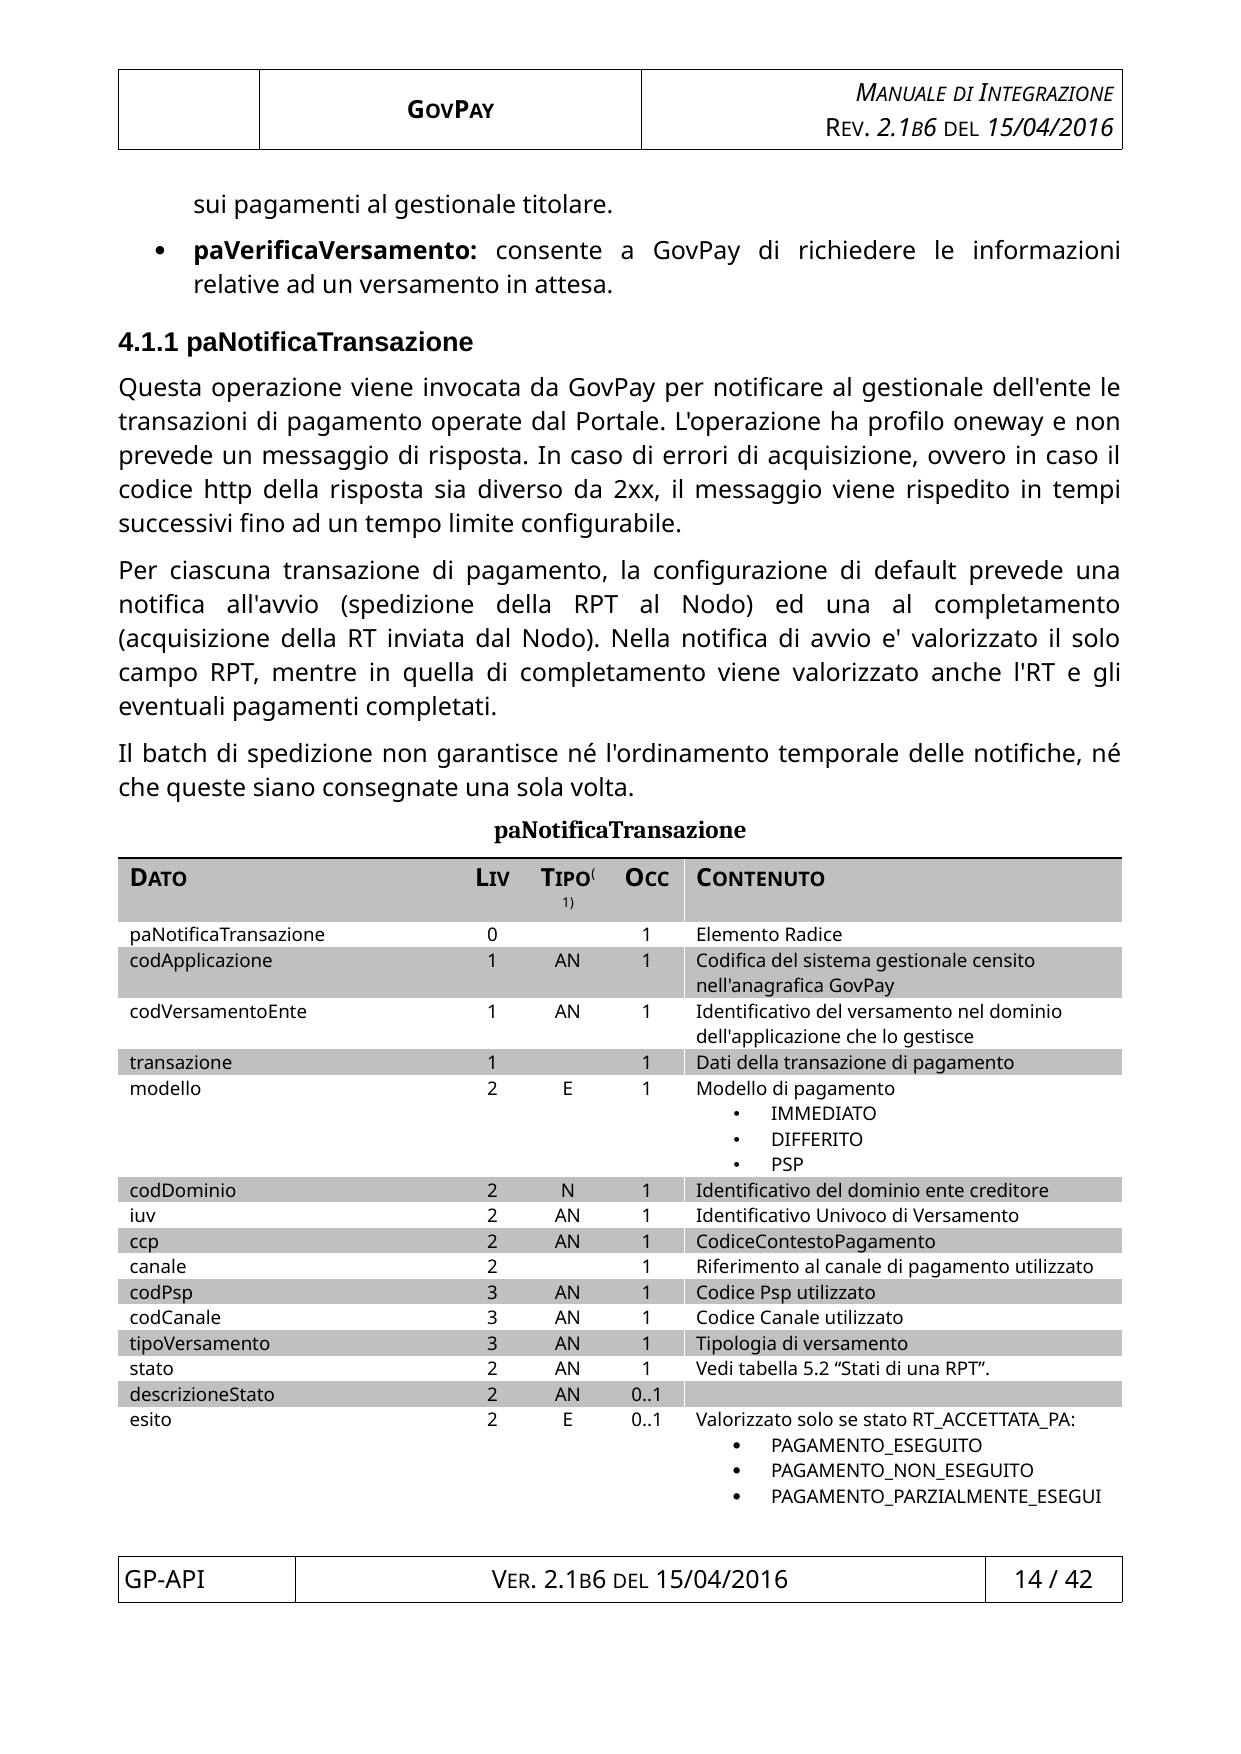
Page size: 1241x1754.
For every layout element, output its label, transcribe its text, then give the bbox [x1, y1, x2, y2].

table_cell 1 [609, 1075, 684, 1177]
table_cell AN [526, 1330, 609, 1356]
table_cell 1 [458, 998, 526, 1049]
table_cell [526, 922, 609, 947]
table_cell 1 [609, 922, 684, 947]
table_cell 1 [609, 1228, 684, 1253]
table_cell Identificativo Univoco di Versamento [685, 1203, 1122, 1228]
table_cell Codice Canale utilizzato [685, 1305, 1122, 1330]
table_cell [526, 1254, 609, 1279]
table_cell 2 [458, 1203, 526, 1228]
table_cell N [526, 1177, 609, 1202]
table_cell Vedi tabella 5.2 “Stati di una RPT”. [685, 1356, 1122, 1381]
table_cell Codifica del sistema gestionale censito nell'anagrafica GovPay [685, 947, 1122, 998]
table_cell 0..1 [609, 1381, 684, 1407]
table_cell 3 [458, 1279, 526, 1304]
table_cell 1 [458, 1049, 526, 1075]
table_cell ccp [118, 1228, 458, 1253]
table_cell AN [526, 998, 609, 1049]
table_cell 1 [609, 1254, 684, 1279]
table_cell 1 [609, 947, 684, 998]
table_cell Riferimento al canale di pagamento utilizzato [685, 1254, 1122, 1279]
text Per ciascuna transazione di pagamento, la configurazione di default prevede una notifica all'avvio (spedizione della RPT al Nodo) ed una al completamento (acquisizione della RT inviata dal Nodo). Nella notifica di avvio e' valorizzato il solo campo RPT, mentre in quella di completamento viene valorizzato anche l'RT e gli eventuali pagamenti completati. [118, 552, 1122, 723]
table_cell 1 [609, 1279, 684, 1304]
table_cell AN [526, 1356, 609, 1381]
table_cell 0..1 [609, 1407, 684, 1509]
table_cell E [526, 1407, 609, 1509]
table_cell Identificativo del dominio ente creditore [685, 1177, 1122, 1202]
table_cell 0 [458, 922, 526, 947]
table_cell codDominio [118, 1177, 458, 1202]
table_cell 1 [609, 1330, 684, 1356]
text Il batch di spedizione non garantisce né l'ordinamento temporale delle notifiche, né che queste siano consegnate una sola volta. [118, 735, 1122, 803]
table_cell Elemento Radice [685, 922, 1122, 947]
table_header paNotificaTransazione [118, 816, 1122, 857]
table_cell E [526, 1075, 609, 1177]
table_cell 1 [458, 947, 526, 998]
table_cell AN [526, 1305, 609, 1330]
table_cell Contenuto [685, 859, 1122, 922]
table_cell 2 [458, 1177, 526, 1202]
table_cell paNotificaTransazione [118, 922, 458, 947]
table_cell AN [526, 1381, 609, 1407]
text Questa operazione viene invocata da GovPay per notificare al gestionale dell'ente le transazioni di pagamento operate dal Portale. L'operazione ha profilo oneway e non prevede un messaggio di risposta. In caso di errori di acquisizione, ovvero in caso il codice http della risposta sia diverso da 2xx, il messaggio viene rispedito in tempi successivi fino ad un tempo limite configurabile. [118, 370, 1122, 540]
table_cell Dato [118, 859, 458, 922]
table_cell AN [526, 1203, 609, 1228]
table_cell Tipo(1) [526, 859, 609, 922]
table_cell transazione [118, 1049, 458, 1075]
table_cell Codice Psp utilizzato [685, 1279, 1122, 1304]
table_cell Modello di pagamento IMMEDIATO DIFFERITO PSP [685, 1075, 1122, 1177]
table_cell codCanale [118, 1305, 458, 1330]
table_cell 3 [458, 1305, 526, 1330]
table_cell 3 [458, 1330, 526, 1356]
table_cell descrizioneStato [118, 1381, 458, 1407]
table_cell 2 [458, 1075, 526, 1177]
table_cell esito [118, 1407, 458, 1509]
table_cell 1 [609, 998, 684, 1049]
table_cell AN [526, 1228, 609, 1253]
table_cell 1 [609, 1203, 684, 1228]
table_cell Identificativo del versamento nel dominio dell'applicazione che lo gestisce [685, 998, 1122, 1049]
subtitle paNotificaTransazione [118, 326, 1122, 357]
table_cell Dati della transazione di pagamento [685, 1049, 1122, 1075]
table_cell Valorizzato solo se stato RT_ACCETTATA_PA: PAGAMENTO_ESEGUITO PAGAMENTO_NON_ESEGUITO PAGAMENTO_PARZIALMENTE_ESEGUITO DECORRENZA_TERMINI DECORRENZA_TERMINI_PARZIALE [685, 1407, 1122, 1509]
table_cell Occ [609, 859, 684, 922]
table_cell canale [118, 1254, 458, 1279]
table_cell 2 [458, 1254, 526, 1279]
table_cell AN [526, 947, 609, 998]
table_cell 2 [458, 1356, 526, 1381]
table_cell 2 [458, 1381, 526, 1407]
table_cell iuv [118, 1203, 458, 1228]
list paVerificaVersamento: consente a GovPay di richiedere le informazioni relative ad un versamento in attesa. [156, 233, 1122, 301]
table_cell [526, 1049, 609, 1075]
table_cell 1 [609, 1356, 684, 1381]
table_cell modello [118, 1075, 458, 1177]
table_cell codPsp [118, 1279, 458, 1304]
table_cell Tipologia di versamento [685, 1330, 1122, 1356]
table_cell 2 [458, 1407, 526, 1509]
table_cell stato [118, 1356, 458, 1381]
table_cell tipoVersamento [118, 1330, 458, 1356]
table_cell [685, 1381, 1122, 1407]
table_cell Liv [458, 859, 526, 922]
table_cell 1 [609, 1177, 684, 1202]
table_cell 2 [458, 1228, 526, 1253]
table_cell AN [526, 1279, 609, 1304]
table_cell 1 [609, 1305, 684, 1330]
table_cell codApplicazione [118, 947, 458, 998]
table_cell 1 [609, 1049, 684, 1075]
list sui pagamenti al gestionale titolare. [156, 186, 1122, 220]
table_cell codVersamentoEnte [118, 998, 458, 1049]
table_cell CodiceContestoPagamento [685, 1228, 1122, 1253]
